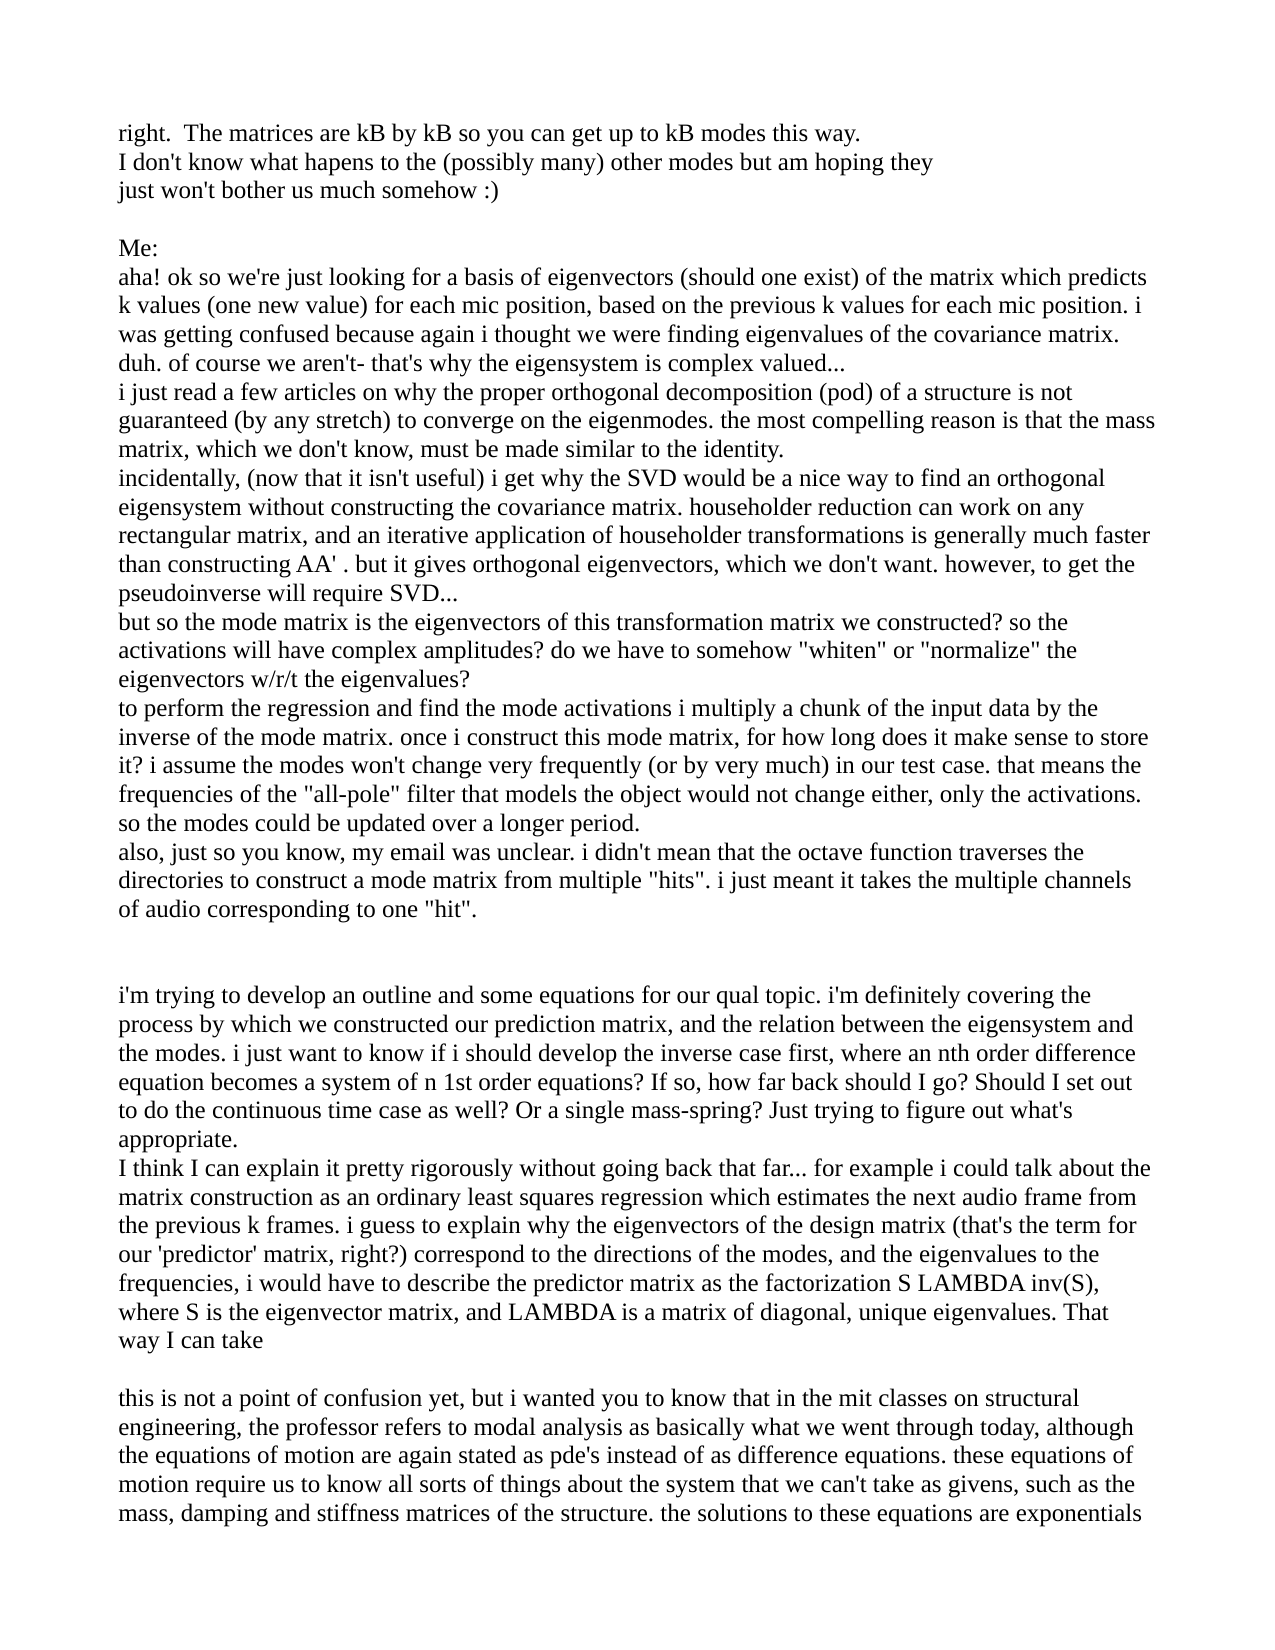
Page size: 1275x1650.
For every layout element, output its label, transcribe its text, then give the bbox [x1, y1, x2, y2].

text to perform the regression and find the mode activations i multiply a chunk of the input data by the inverse of the mode matrix. once i construct this mode matrix, for how long does it make sense to store it? i assume the modes won't change very frequently (or by very much) in our test case. that means the frequencies of the "all-pole" filter that models the object would not change either, only the activations. so the modes could be updated over a longer period. [118, 693, 1157, 837]
text I don't know what hapens to the (possibly many) other modes but am hoping they [118, 147, 1157, 176]
text aha! ok so we're just looking for a basis of eigenvectors (should one exist) of the matrix which predicts k values (one new value) for each mic position, based on the previous k values for each mic position. i was getting confused because again i thought we were finding eigenvalues of the covariance matrix. duh. of course we aren't- that's why the eigensystem is complex valued... [118, 262, 1157, 377]
text Me: [118, 233, 1157, 262]
text but so the mode matrix is the eigenvectors of this transformation matrix we constructed? so the activations will have complex amplitudes? do we have to somehow "whiten" or "normalize" the eigenvectors w/r/t the eigenvalues? [118, 607, 1157, 693]
text I think I can explain it pretty rigorously without going back that far... for example i could talk about the matrix construction as an ordinary least squares regression which estimates the next audio frame from the previous k frames. i guess to explain why the eigenvectors of the design matrix (that's the term for our 'predictor' matrix, right?) correspond to the directions of the modes, and the eigenvalues to the frequencies, i would have to describe the predictor matrix as the factorization S LAMBDA inv(S), where S is the eigenvector matrix, and LAMBDA is a matrix of diagonal, unique eigenvalues. That way I can take [118, 1153, 1157, 1354]
text this is not a point of confusion yet, but i wanted you to know that in the mit classes on structural engineering, the professor refers to modal analysis as basically what we went through today, although the equations of motion are again stated as pde's instead of as difference equations. these equations of motion require us to know all sorts of things about the system that we can't take as givens, such as the mass, damping and stiffness matrices of the structure. the solutions to these equations are exponentials [118, 1383, 1157, 1527]
text i just read a few articles on why the proper orthogonal decomposition (pod) of a structure is not guaranteed (by any stretch) to converge on the eigenmodes. the most compelling reason is that the mass matrix, which we don't know, must be made similar to the identity. [118, 377, 1157, 463]
text also, just so you know, my email was unclear. i didn't mean that the octave function traverses the directories to construct a mode matrix from multiple "hits". i just meant it takes the multiple channels of audio corresponding to one "hit". [118, 837, 1157, 923]
text just won't bother us much somehow :) [118, 176, 1157, 204]
text right. The matrices are kB by kB so you can get up to kB modes this way. [118, 118, 1157, 147]
text incidentally, (now that it isn't useful) i get why the SVD would be a nice way to find an orthogonal eigensystem without constructing the covariance matrix. householder reduction can work on any rectangular matrix, and an iterative application of householder transformations is generally much faster than constructing AA' . but it gives orthogonal eigenvectors, which we don't want. however, to get the pseudoinverse will require SVD... [118, 463, 1157, 607]
text i'm trying to develop an outline and some equations for our qual topic. i'm definitely covering the process by which we constructed our prediction matrix, and the relation between the eigensystem and the modes. i just want to know if i should develop the inverse case first, where an nth order difference equation becomes a system of n 1st order equations? If so, how far back should I go? Should I set out to do the continuous time case as well? Or a single mass-spring? Just trying to figure out what's appropriate. [118, 981, 1157, 1153]
